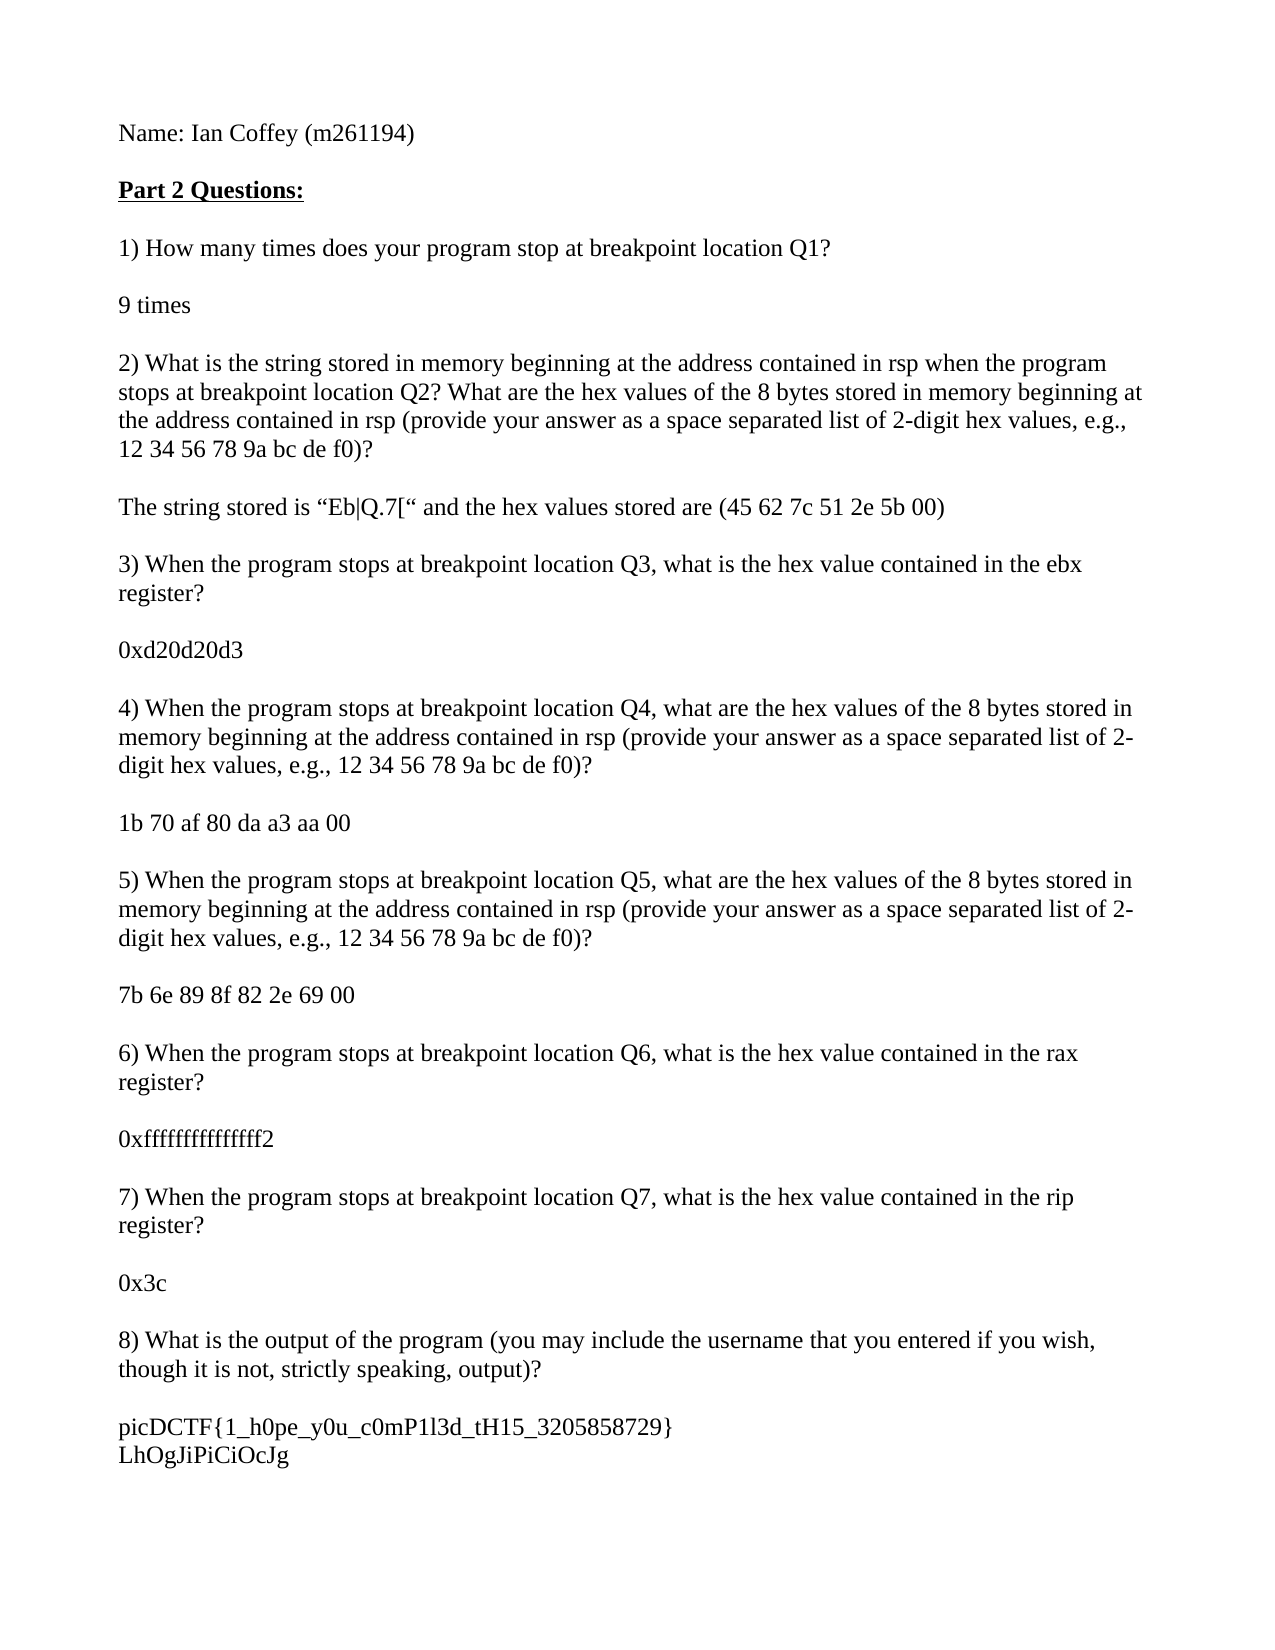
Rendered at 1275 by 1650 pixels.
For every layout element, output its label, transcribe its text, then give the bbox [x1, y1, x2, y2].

text 2) What is the string stored in memory beginning at the address contained in rsp when the program stops at breakpoint location Q2? What are the hex values of the 8 bytes stored in memory beginning at the address contained in rsp (provide your answer as a space separated list of 2-digit hex values, e.g., 12 34 56 78 9a bc de f0)? [118, 348, 1157, 463]
text 3) When the program stops at breakpoint location Q3, what is the hex value contained in the ebx register? [118, 549, 1157, 607]
text picDCTF{1_h0pe_y0u_c0mP1l3d_tH15_3205858729} [118, 1412, 1157, 1441]
text 7) When the program stops at breakpoint location Q7, what is the hex value contained in the rip register? [118, 1182, 1157, 1239]
text 5) When the program stops at breakpoint location Q5, what are the hex values of the 8 bytes stored in memory beginning at the address contained in rsp (provide your answer as a space separated list of 2-digit hex values, e.g., 12 34 56 78 9a bc de f0)? [118, 866, 1157, 952]
text 8) What is the output of the program (you may include the username that you entered if you wish, though it is not, strictly speaking, output)? [118, 1326, 1157, 1383]
text 4) When the program stops at breakpoint location Q4, what are the hex values of the 8 bytes stored in memory beginning at the address contained in rsp (provide your answer as a space separated list of 2-digit hex values, e.g., 12 34 56 78 9a bc de f0)? [118, 693, 1157, 779]
text 0xd20d20d3 [118, 636, 1157, 664]
text 7b 6e 89 8f 82 2e 69 00 [118, 981, 1157, 1009]
text 6) When the program stops at breakpoint location Q6, what is the hex value contained in the rax register? [118, 1038, 1157, 1096]
text 0x3c [118, 1268, 1157, 1297]
text Part 2 Questions: [118, 176, 1157, 204]
text Name: Ian Coffey (m261194) [118, 118, 1157, 147]
text 9 times [118, 291, 1157, 319]
text 1b 70 af 80 da a3 aa 00 [118, 808, 1157, 837]
text LhOgJiPiCiOcJg [118, 1441, 1157, 1469]
text The string stored is “Eb|Q.7[“ and the hex values stored are (45 62 7c 51 2e 5b 00) [118, 492, 1157, 521]
text 0xfffffffffffffff2 [118, 1124, 1157, 1153]
text 1) How many times does your program stop at breakpoint location Q1? [118, 233, 1157, 262]
